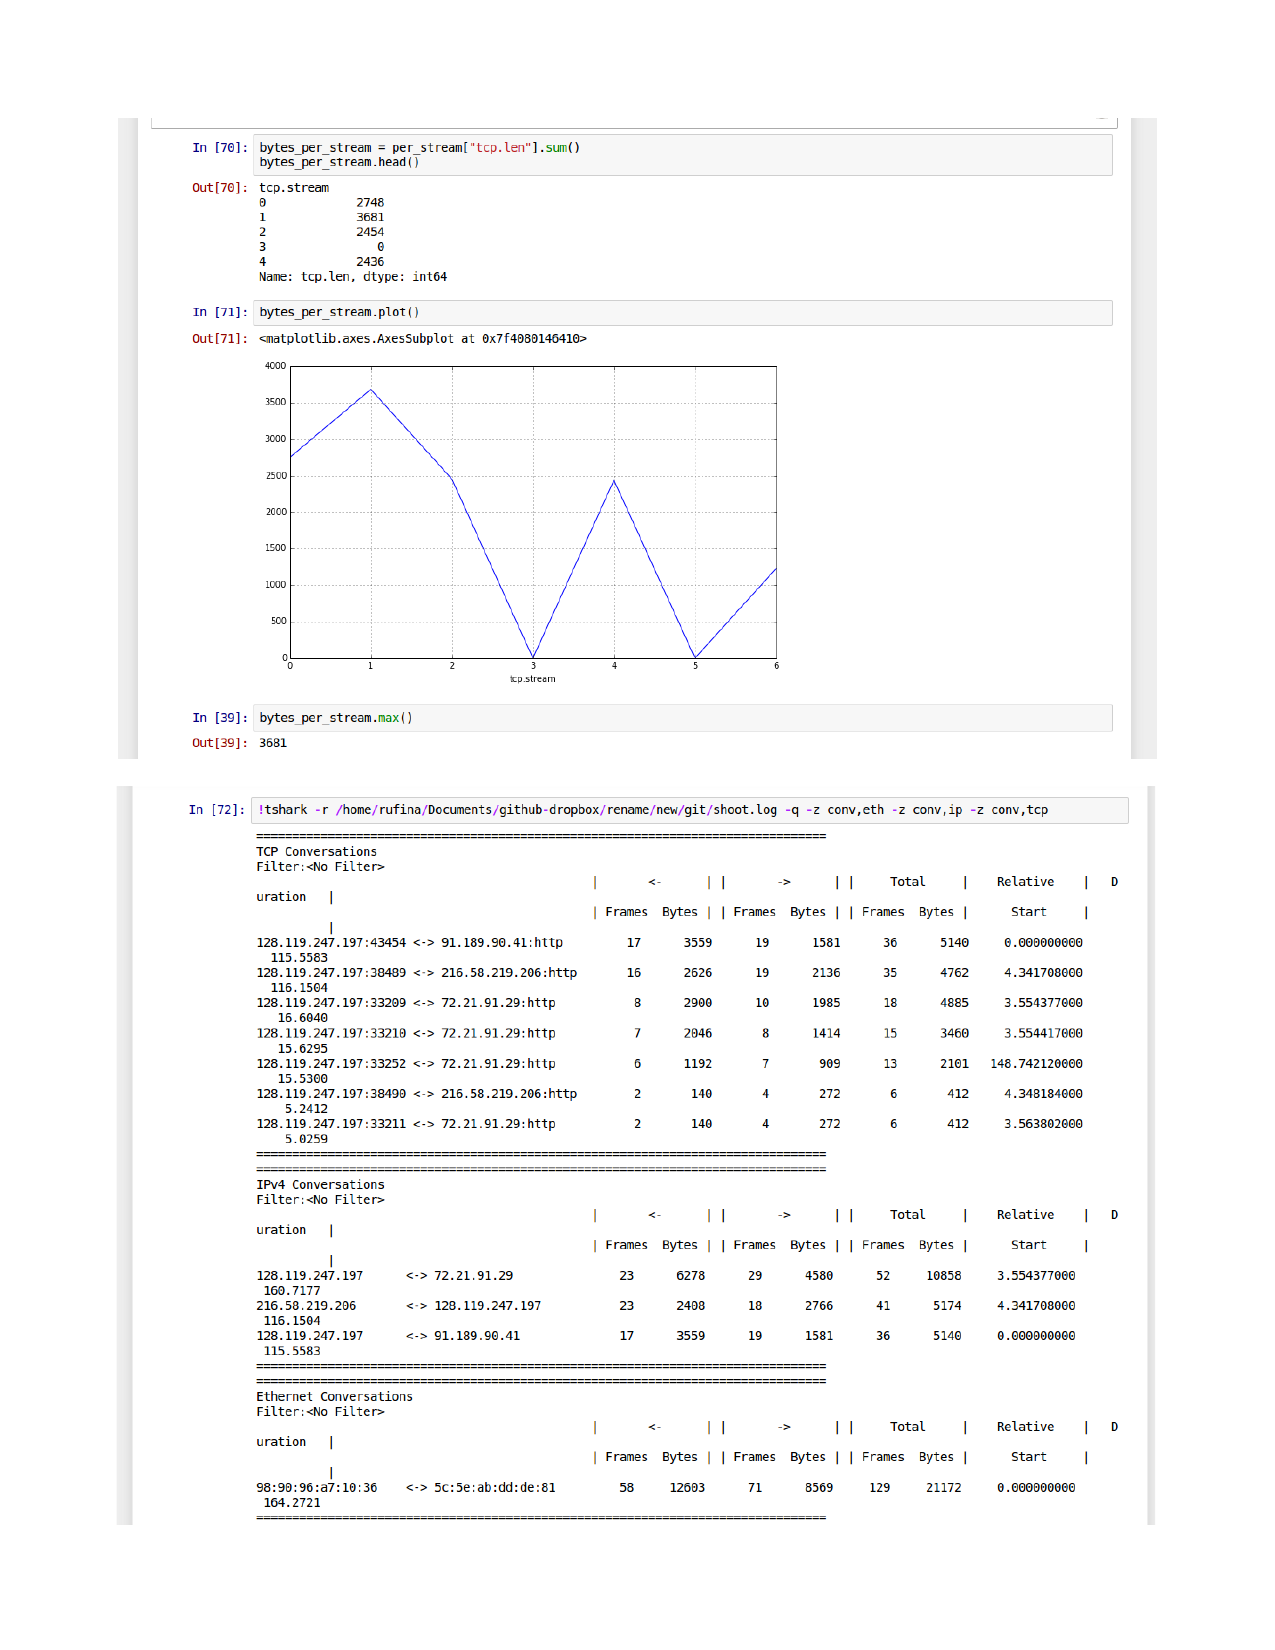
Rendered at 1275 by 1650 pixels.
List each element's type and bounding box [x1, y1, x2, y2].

picture [118, 118, 1157, 759]
picture [116, 786, 1156, 1525]
